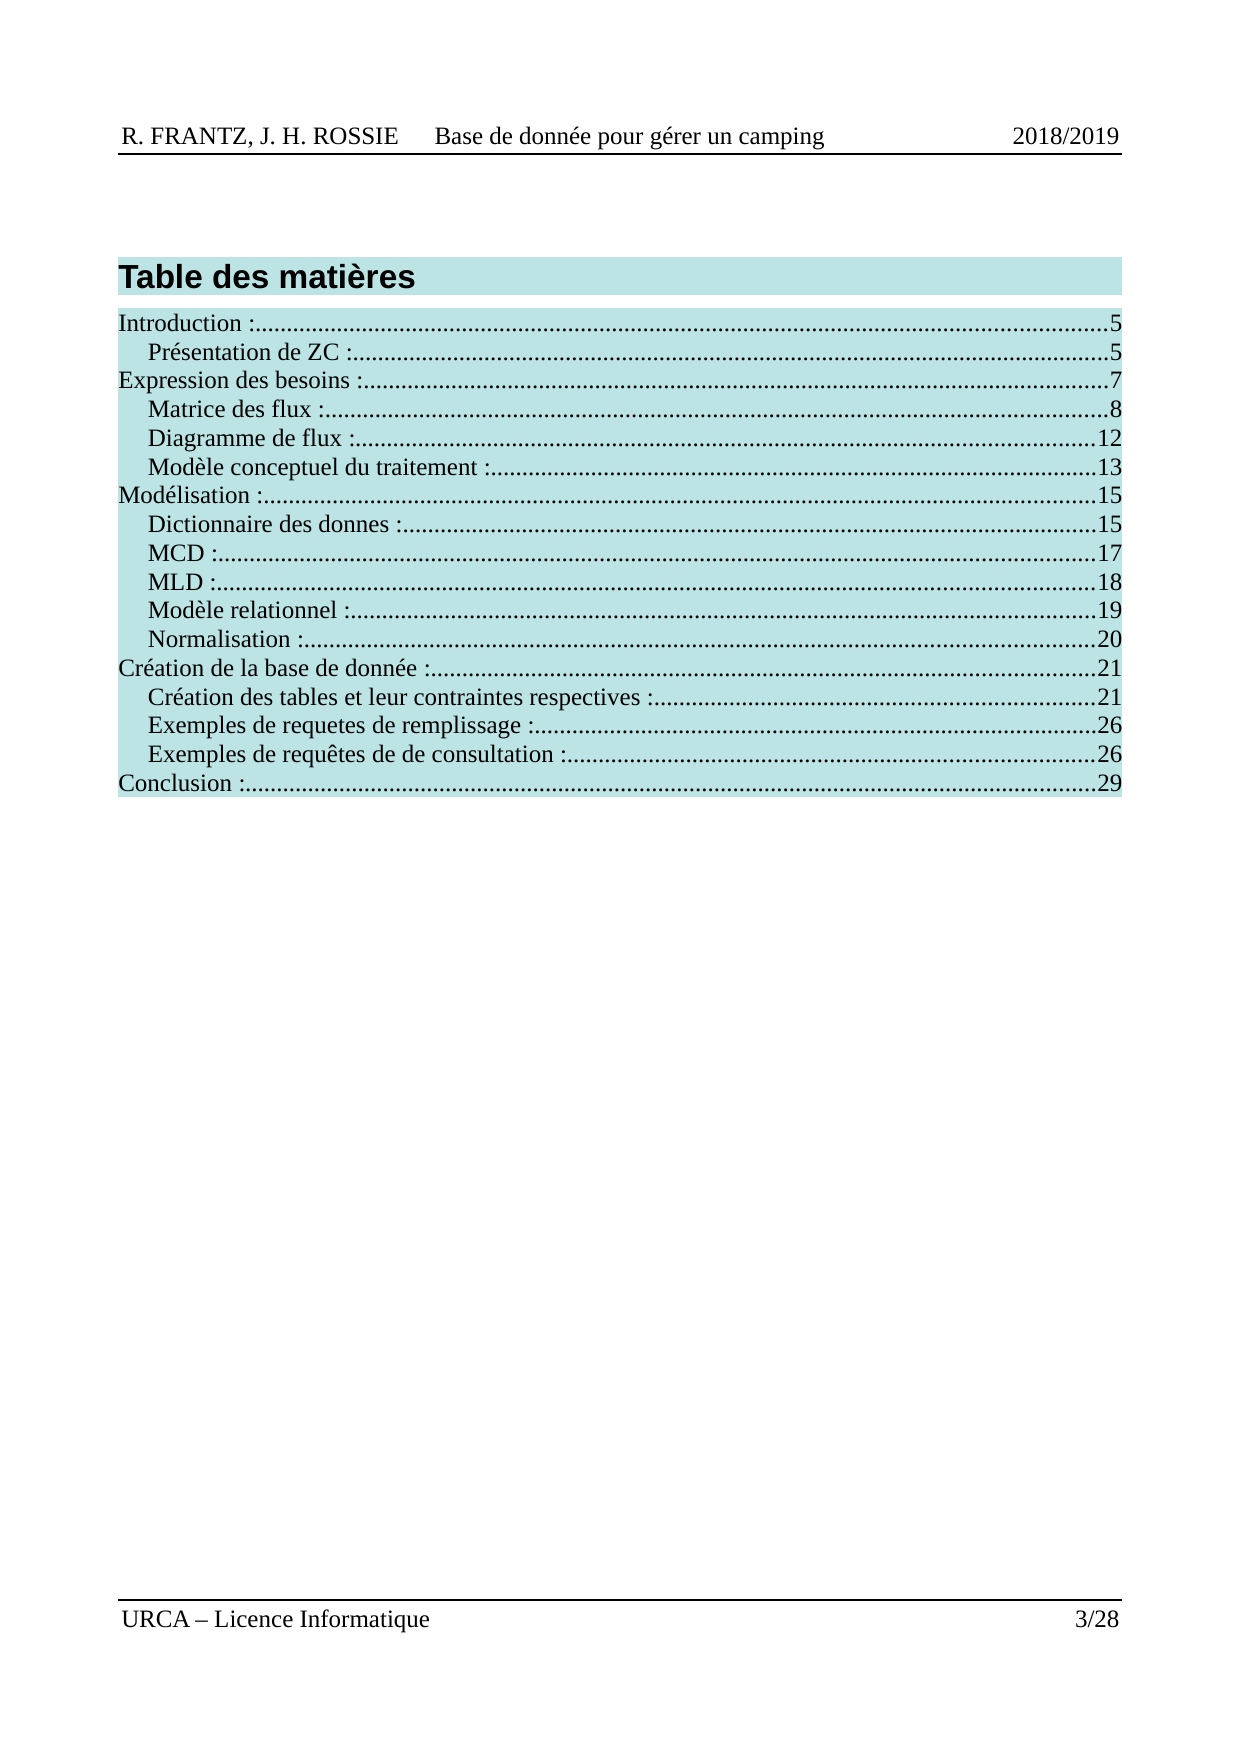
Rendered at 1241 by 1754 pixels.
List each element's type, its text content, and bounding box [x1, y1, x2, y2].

text Normalisation : 20 [148, 624, 1122, 653]
text Exemples de requetes de remplissage : 26 [148, 710, 1122, 739]
text Dictionnaire des donnes : 15 [148, 509, 1122, 538]
text Matrice des flux : 8 [148, 394, 1122, 423]
text Exemples de requêtes de de consultation : 26 [148, 739, 1122, 768]
text Introduction : 5 [118, 308, 1122, 337]
text Conclusion : 29 [118, 768, 1122, 797]
text Création des tables et leur contraintes respectives : 21 [148, 682, 1122, 710]
subtitle Table des matières [118, 257, 1122, 295]
text Présentation de ZC : 5 [148, 337, 1122, 365]
text Expression des besoins : 7 [118, 365, 1122, 394]
text Diagramme de flux : 12 [148, 423, 1122, 452]
text Modélisation : 15 [118, 480, 1122, 509]
text MCD : 17 [148, 538, 1122, 567]
text Modèle conceptuel du traitement : 13 [148, 452, 1122, 480]
text MLD : 18 [148, 567, 1122, 595]
text Création de la base de donnée : 21 [118, 653, 1122, 682]
text Modèle relationnel : 19 [148, 595, 1122, 624]
